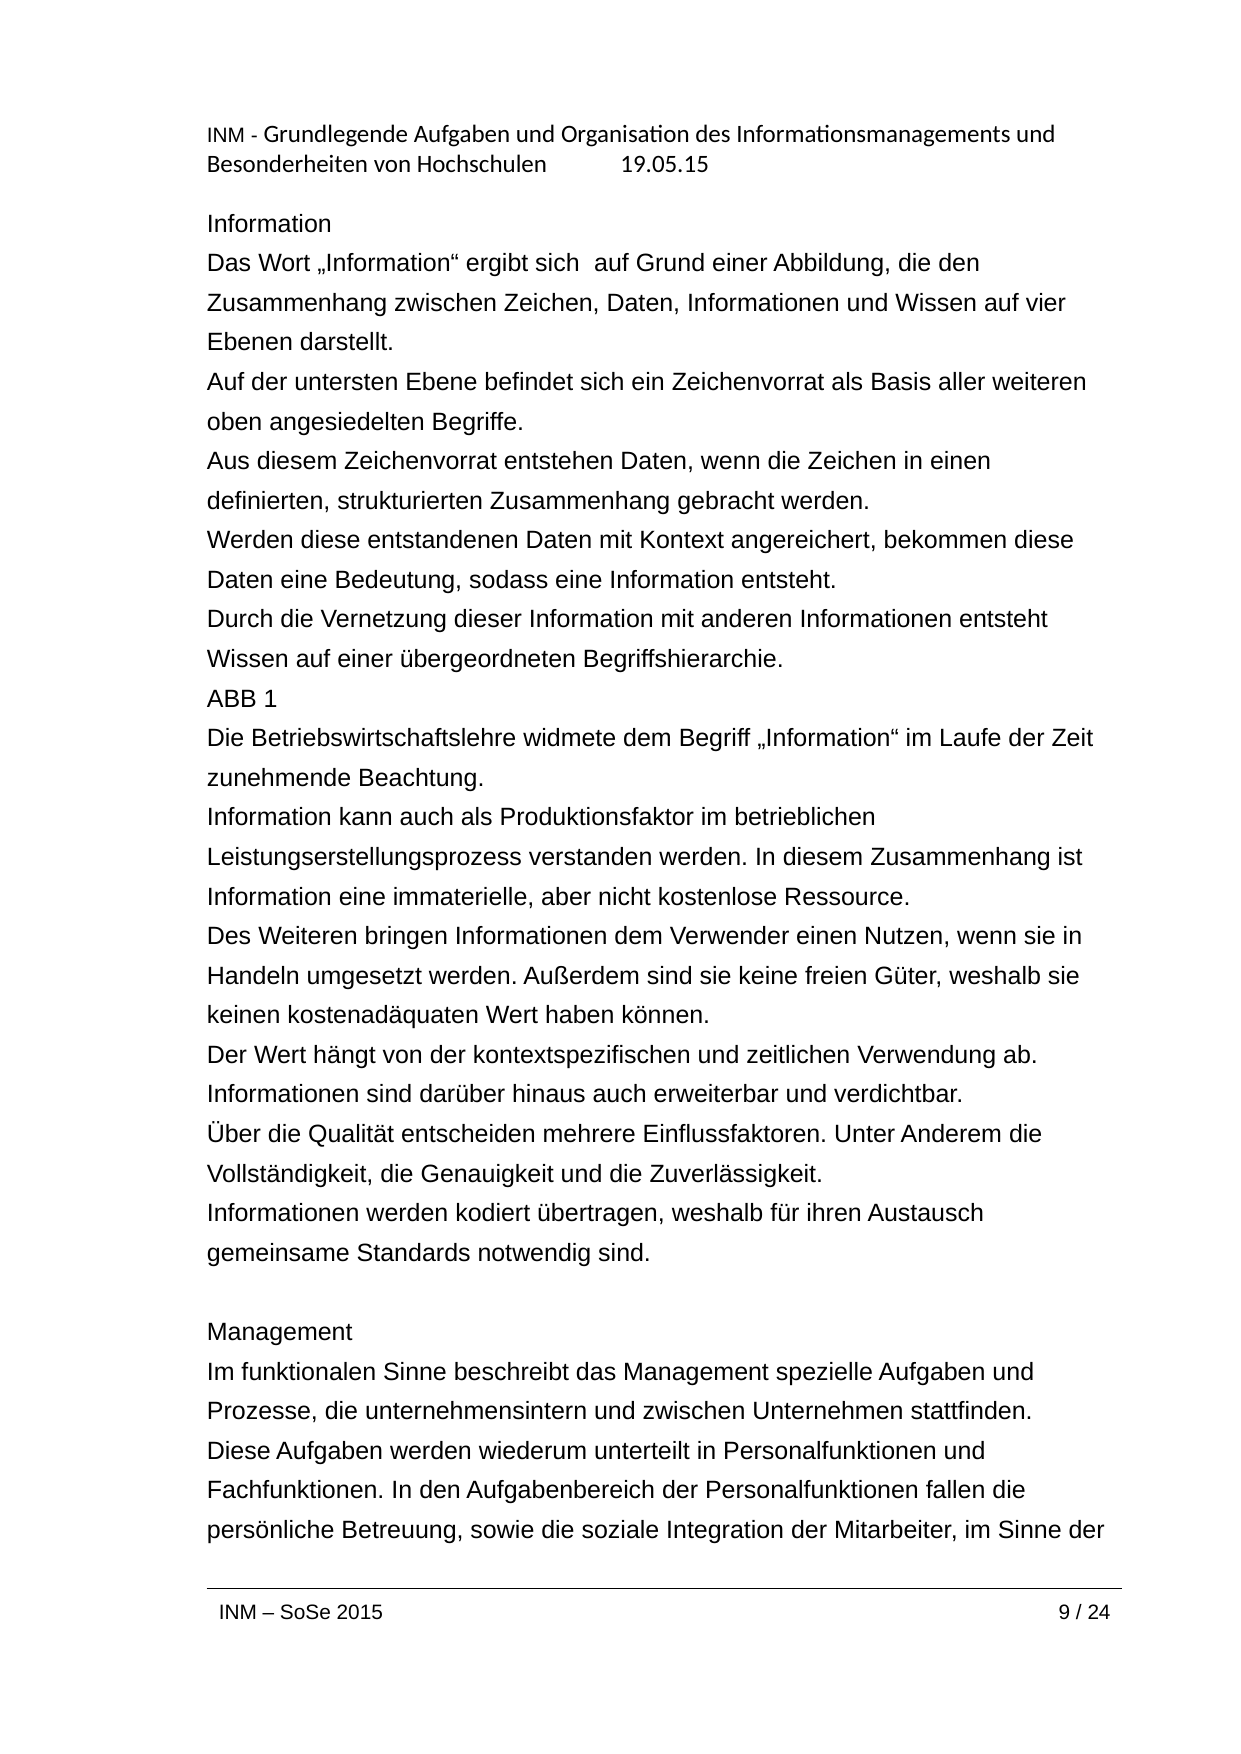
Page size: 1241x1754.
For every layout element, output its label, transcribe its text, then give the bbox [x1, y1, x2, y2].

text Information kann auch als Produktionsfaktor im betrieblichen Leistungserstellungsprozess verstanden werden. In diesem Zusammenhang ist Information eine immaterielle, aber nicht kostenlose Ressource. [207, 802, 1122, 910]
text Das Wort „Information“ ergibt sich auf Grund einer Abbildung, die den Zusammenhang zwischen Zeichen, Daten, Informationen und Wissen auf vier Ebenen darstellt. [207, 248, 1122, 356]
text Im funktionalen Sinne beschreibt das Management spezielle Aufgaben und Prozesse, die unternehmensintern und zwischen Unternehmen stattfinden. [207, 1357, 1122, 1425]
text Informationen werden kodiert übertragen, weshalb für ihren Austausch gemeinsame Standards notwendig sind. [207, 1198, 1122, 1267]
text Aus diesem Zeichenvorrat entstehen Daten, wenn die Zeichen in einen definierten, strukturierten Zusammenhang gebracht werden. [207, 446, 1122, 514]
text ABB 1 [207, 684, 1122, 712]
text Über die Qualität entscheiden mehrere Einflussfaktoren. Unter Anderem die Vollständigkeit, die Genauigkeit und die Zuverlässigkeit. [207, 1119, 1122, 1187]
text Auf der untersten Ebene befindet sich ein Zeichenvorrat als Basis aller weiteren oben angesiedelten Begriffe. [207, 367, 1122, 435]
text Diese Aufgaben werden wiederum unterteilt in Personalfunktionen und Fachfunktionen. In den Aufgabenbereich der Personalfunktionen fallen die persönliche Betreuung, sowie die soziale Integration der Mitarbeiter, im Sinne der [207, 1436, 1122, 1544]
text Durch die Vernetzung dieser Information mit anderen Informationen entsteht Wissen auf einer übergeordneten Begriffshierarchie. [207, 604, 1122, 673]
text Informationen sind darüber hinaus auch erweiterbar und verdichtbar. [207, 1079, 1122, 1108]
text Management [207, 1317, 1122, 1346]
text Die Betriebswirtschaftslehre widmete dem Begriff „Information“ im Laufe der Zeit zunehmende Beachtung. [207, 723, 1122, 792]
text Der Wert hängt von der kontextspezifischen und zeitlichen Verwendung ab. [207, 1040, 1122, 1069]
text Werden diese entstandenen Daten mit Kontext angereichert, bekommen diese Daten eine Bedeutung, sodass eine Information entsteht. [207, 525, 1122, 594]
text Information [207, 209, 1122, 237]
text Des Weiteren bringen Informationen dem Verwender einen Nutzen, wenn sie in Handeln umgesetzt werden. Außerdem sind sie keine freien Güter, weshalb sie keinen kostenadäquaten Wert haben können. [207, 921, 1122, 1029]
